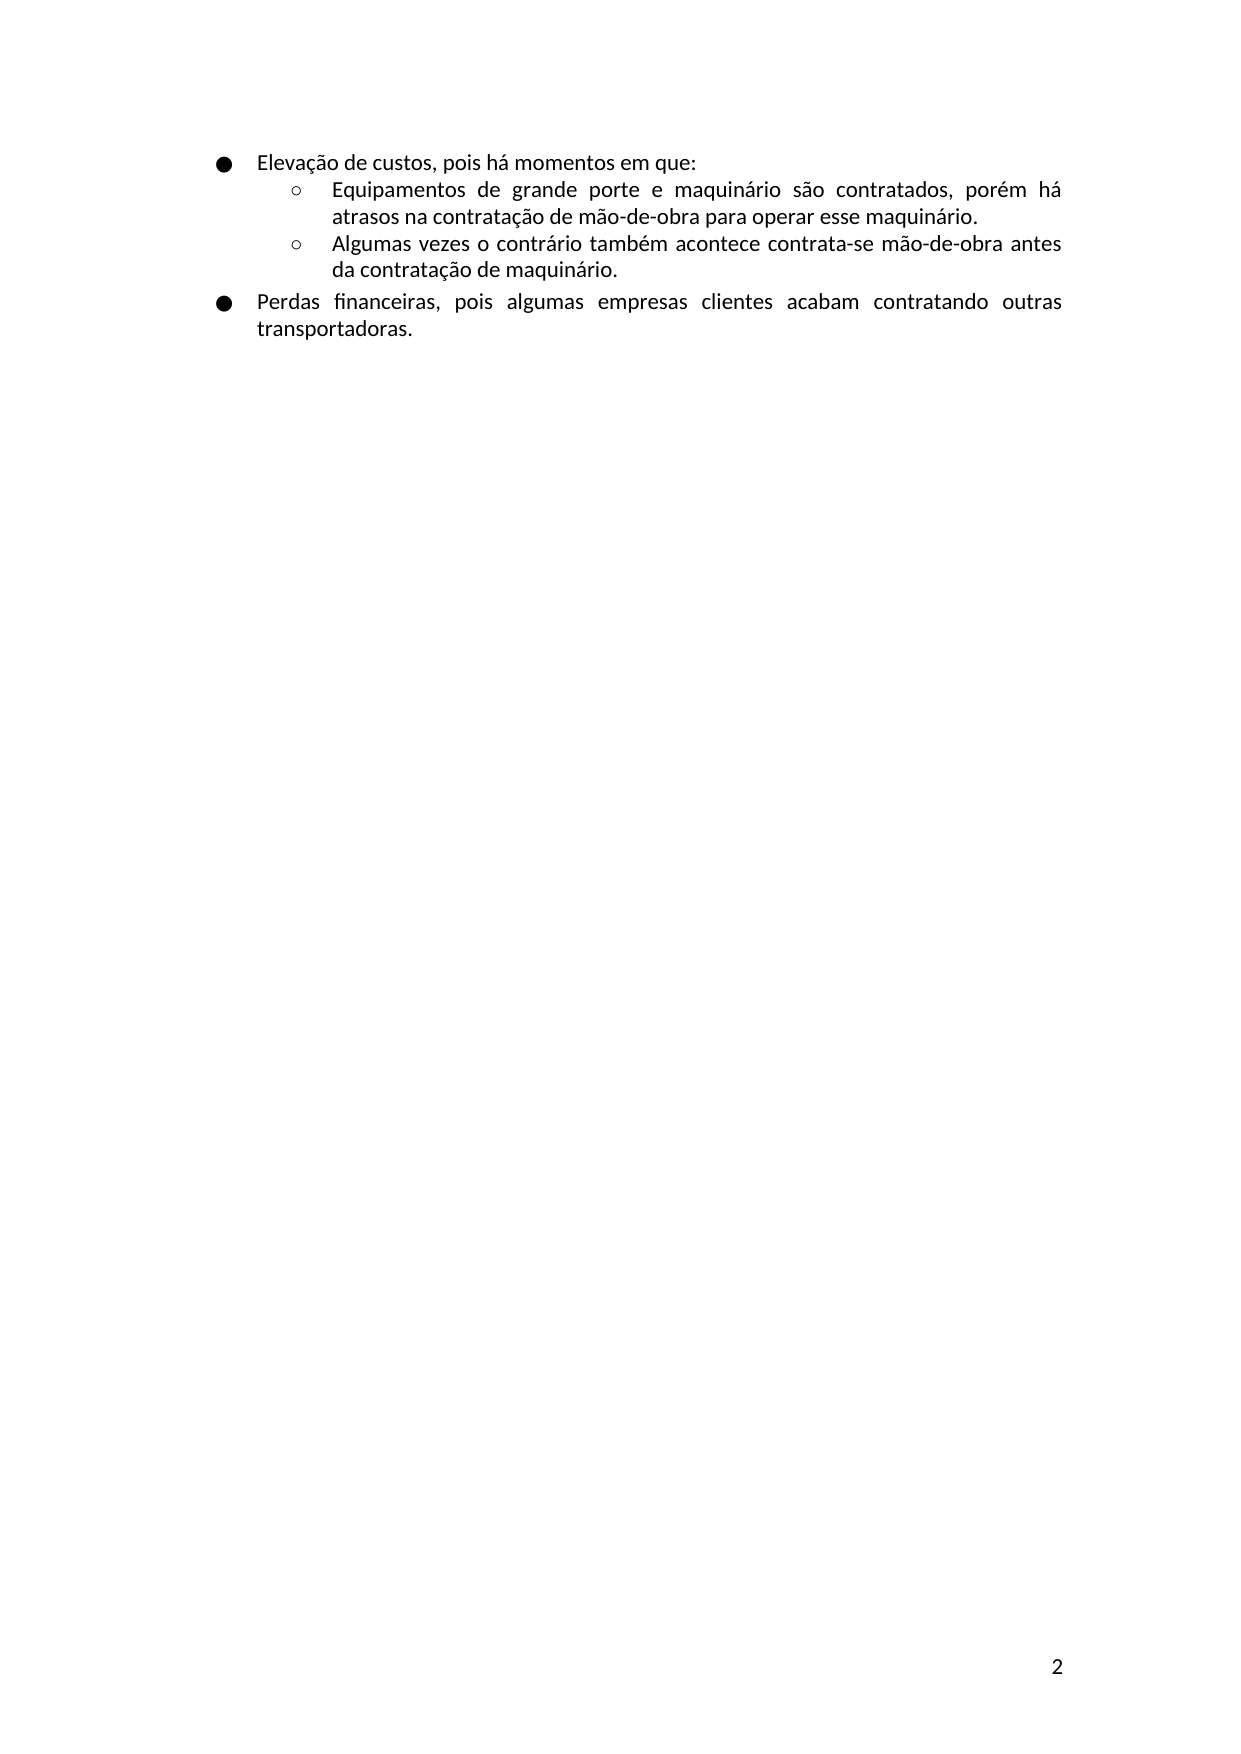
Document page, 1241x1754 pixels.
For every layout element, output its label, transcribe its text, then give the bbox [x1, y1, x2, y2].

list Equipamentos de grande porte e maquinário são contratados, porém há atrasos na contratação de mão-de-obra para operar esse maquinário. [290, 180, 1063, 230]
list Algumas vezes o contrário também acontece contrata-se mão-de-obra antes da contratação de maquinário. [290, 234, 1063, 284]
list Elevação de custos, pois há momentos em que: [215, 148, 1063, 176]
list Perdas financeiras, pois algumas empresas clientes acabam contratando outras transportadoras. [215, 287, 1063, 342]
